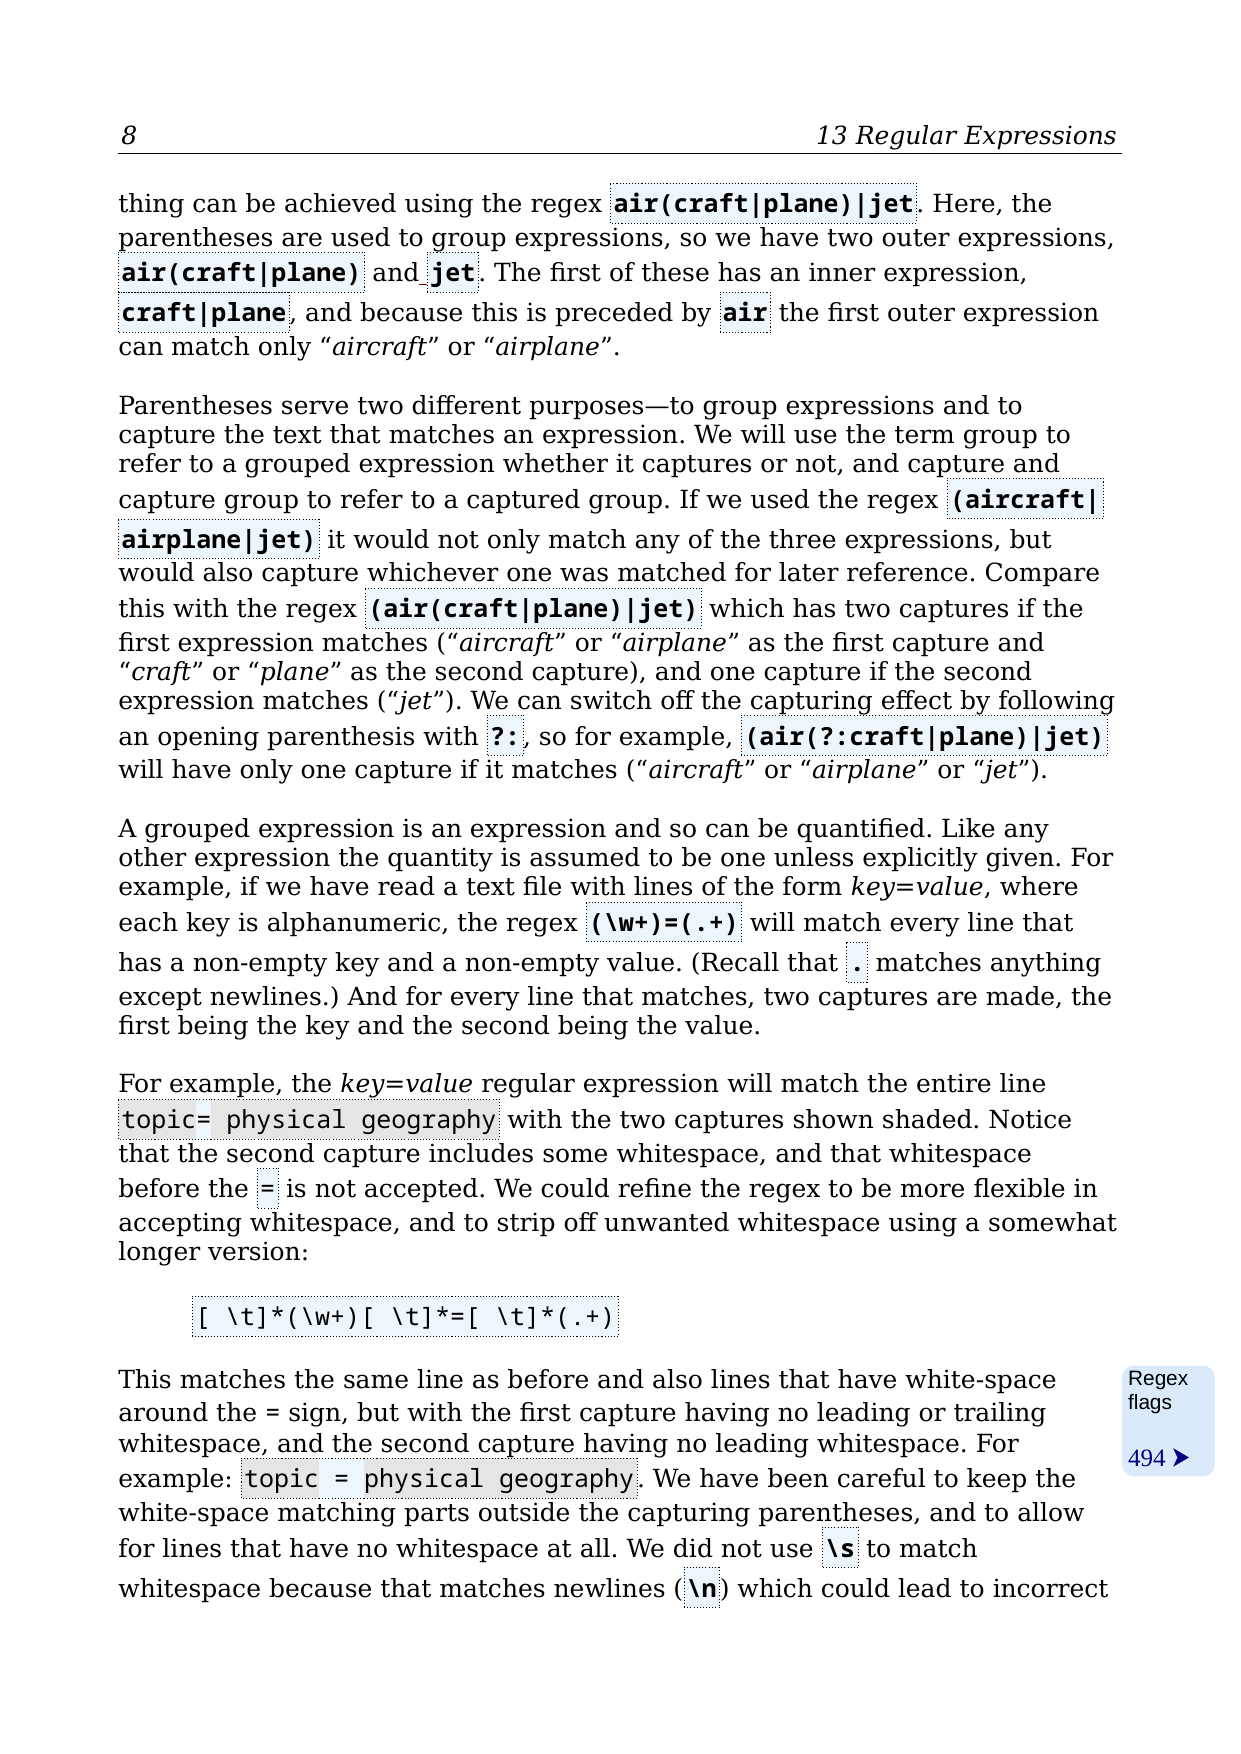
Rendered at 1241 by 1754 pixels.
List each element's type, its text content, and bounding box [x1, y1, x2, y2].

text This matches the same line as before and also lines that have white-space around the = sign, but with the first capture having no leading or trailing whitespace, and the second capture having no leading whitespace. For example: topic = physical geography. We have been careful to keep the white-space matching parts outside the capturing parentheses, and to allow for lines that have no whitespace at all. We did not use \s to match whitespace because that matches newlines (\n) which could lead to incorrect [118, 1366, 1122, 1607]
text For example, the key=value regular expression will match the entire line topic= physical geography with the two captures shown shaded. Notice that the second capture includes some whitespace, and that whitespace before the = is not accepted. We could refine the regex to be more flexible in accepting whitespace, and to strip off unwanted whitespace using a somewhat longer version: [118, 1069, 1122, 1266]
text thing can be achieved using the regex air(craft|plane)|jet. Here, the parentheses are used to group expressions, so we have two outer expressions, air(craft|plane) and jet. The first of these has an inner expression, craft|plane, and because this is preceded by air the first outer expression can match only “aircraft” or “airplane”. [118, 183, 1122, 361]
text Parentheses serve two different purposes—to group expressions and to capture the text that matches an expression. We will use the term group to refer to a grouped expression whether it captures or not, and capture and capture group to refer to a captured group. If we used the regex (aircraft|airplane|jet) it would not only match any of the three expressions, but would also capture whichever one was matched for later reference. Compare this with the regex (air(craft|plane)|jet) which has two captures if the first expression matches (“aircraft” or “airplane” as the first capture and “craft” or “plane” as the second capture), and one capture if the second expression matches (“jet”). We can switch off the capturing effect by following an opening parenthesis with ?:, so for example, (air(?:craft|plane)|jet) will have only one capture if it matches (“aircraft” or “airplane” or “jet”). [118, 391, 1122, 784]
text A grouped expression is an expression and so can be quantified. Like any other expression the quantity is assumed to be one unless explicitly given. For example, if we have read a text file with lines of the form key=value, where each key is alphanumeric, the regex (\w+)=(.+) will match every line that has a non-empty key and a non-empty value. (Recall that . matches anything except newlines.) And for every line that matches, two captures are made, the first being the key and the second being the value. [118, 814, 1122, 1040]
text [ \t]*(\w+)[ \t]*=[ \t]*(.+) [618, 1296, 1122, 1336]
